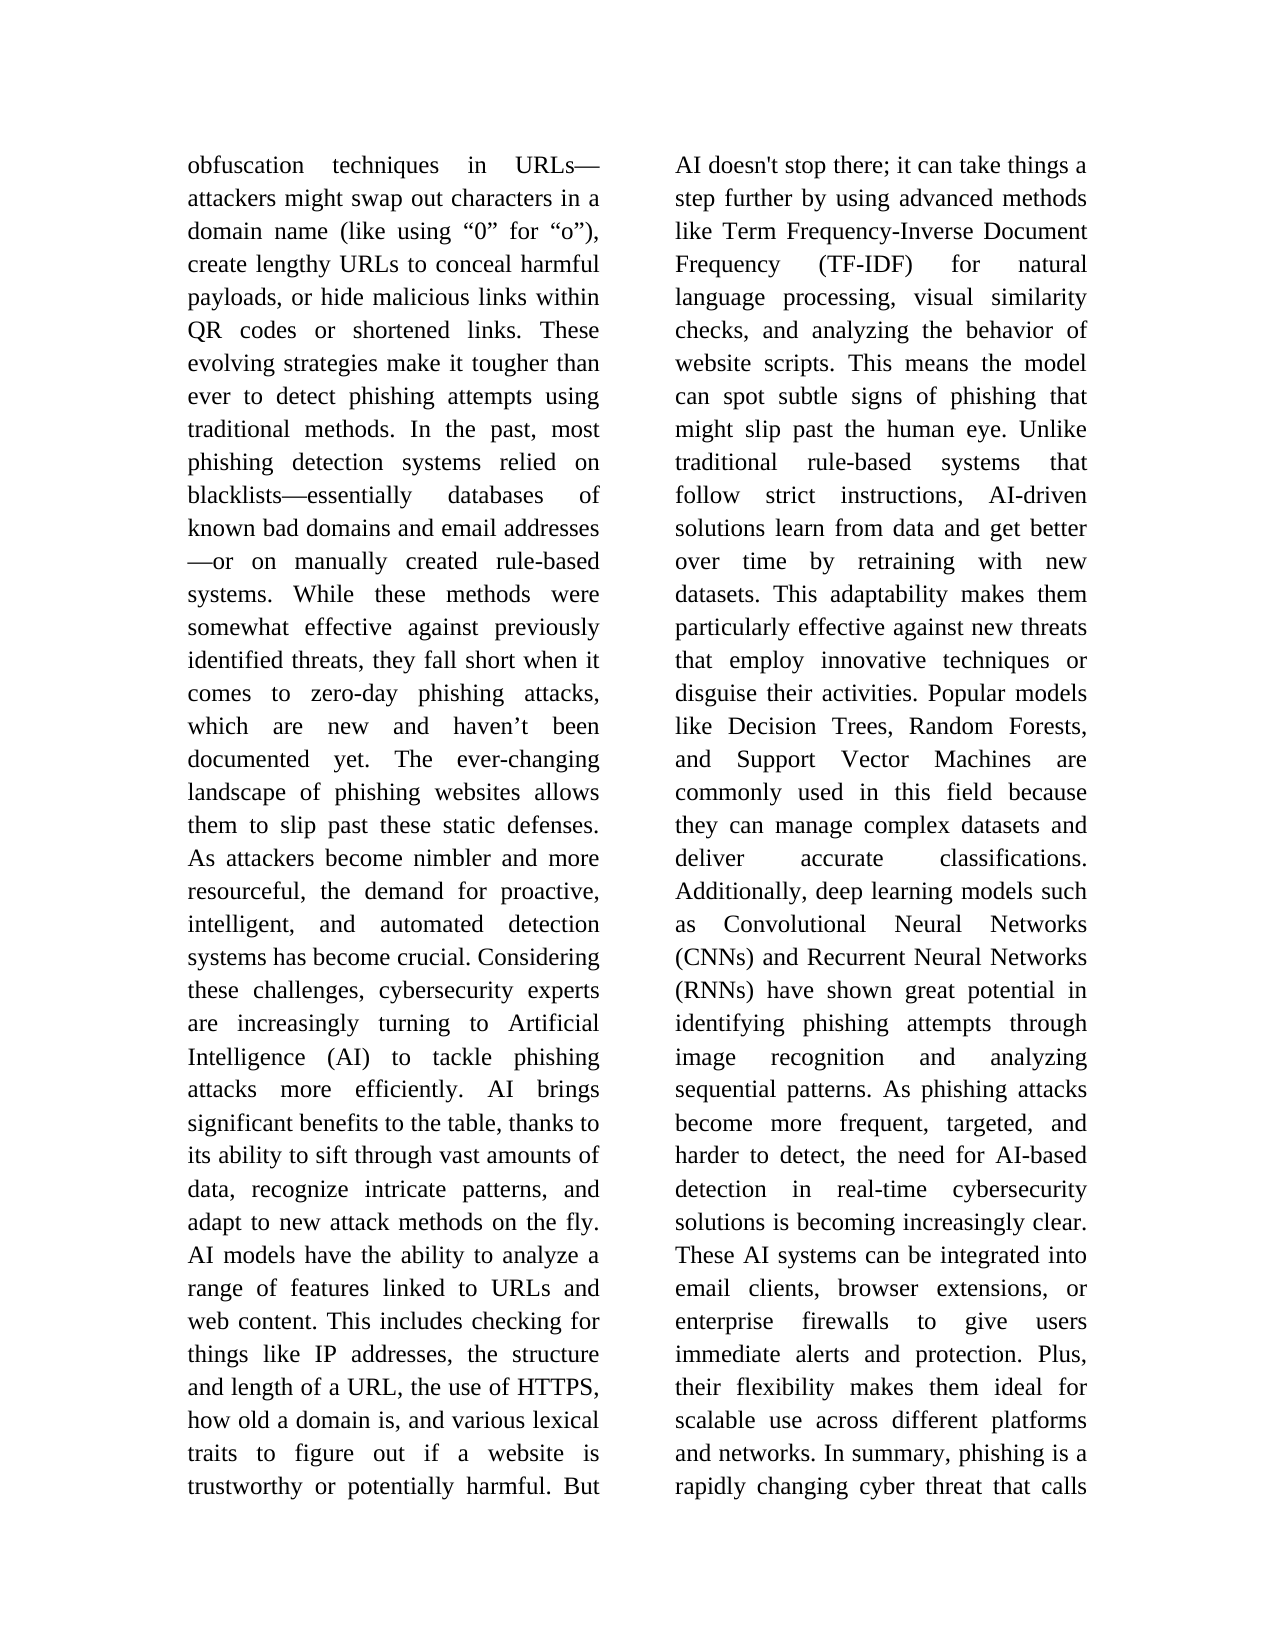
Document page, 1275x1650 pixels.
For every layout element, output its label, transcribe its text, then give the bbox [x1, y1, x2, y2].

text obfuscation techniques in URLs—attackers might swap out characters in a domain name (like using “0” for “o”), create lengthy URLs to conceal harmful payloads, or hide malicious links within QR codes or shortened links. These evolving strategies make it tougher than ever to detect phishing attempts using traditional methods. In the past, most phishing detection systems relied on blacklists—essentially databases of known bad domains and email addresses—or on manually created rule-based systems. While these methods were somewhat effective against previously identified threats, they fall short when it comes to zero-day phishing attacks, which are new and haven’t been documented yet. The ever-changing landscape of phishing websites allows them to slip past these static defenses. As attackers become nimbler and more resourceful, the demand for proactive, intelligent, and automated detection systems has become crucial. Considering these challenges, cybersecurity experts are increasingly turning to Artificial Intelligence (AI) to tackle phishing attacks more efficiently. AI brings significant benefits to the table, thanks to its ability to sift through vast amounts of data, recognize intricate patterns, and adapt to new attack methods on the fly. AI models have the ability to analyze a range of features linked to URLs and web content. This includes checking for things like IP addresses, the structure and length of a URL, the use of HTTPS, how old a domain is, and various lexical traits to figure out if a website is trustworthy or potentially harmful. But [187, 150, 600, 1499]
text AI doesn't stop there; it can take things a step further by using advanced methods like Term Frequency-Inverse Document Frequency (TF-IDF) for natural language processing, visual similarity checks, and analyzing the behavior of website scripts. This means the model can spot subtle signs of phishing that might slip past the human eye. Unlike traditional rule-based systems that follow strict instructions, AI-driven solutions learn from data and get better over time by retraining with new datasets. This adaptability makes them particularly effective against new threats that employ innovative techniques or disguise their activities. Popular models like Decision Trees, Random Forests, and Support Vector Machines are commonly used in this field because they can manage complex datasets and deliver accurate classifications. Additionally, deep learning models such as Convolutional Neural Networks (CNNs) and Recurrent Neural Networks (RNNs) have shown great potential in identifying phishing attempts through image recognition and analyzing sequential patterns. As phishing attacks become more frequent, targeted, and harder to detect, the need for AI-based detection in real-time cybersecurity solutions is becoming increasingly clear. These AI systems can be integrated into email clients, browser extensions, or enterprise firewalls to give users immediate alerts and protection. Plus, their flexibility makes them ideal for scalable use across different platforms and networks. In summary, phishing is a rapidly changing cyber threat that calls [675, 150, 1087, 1499]
